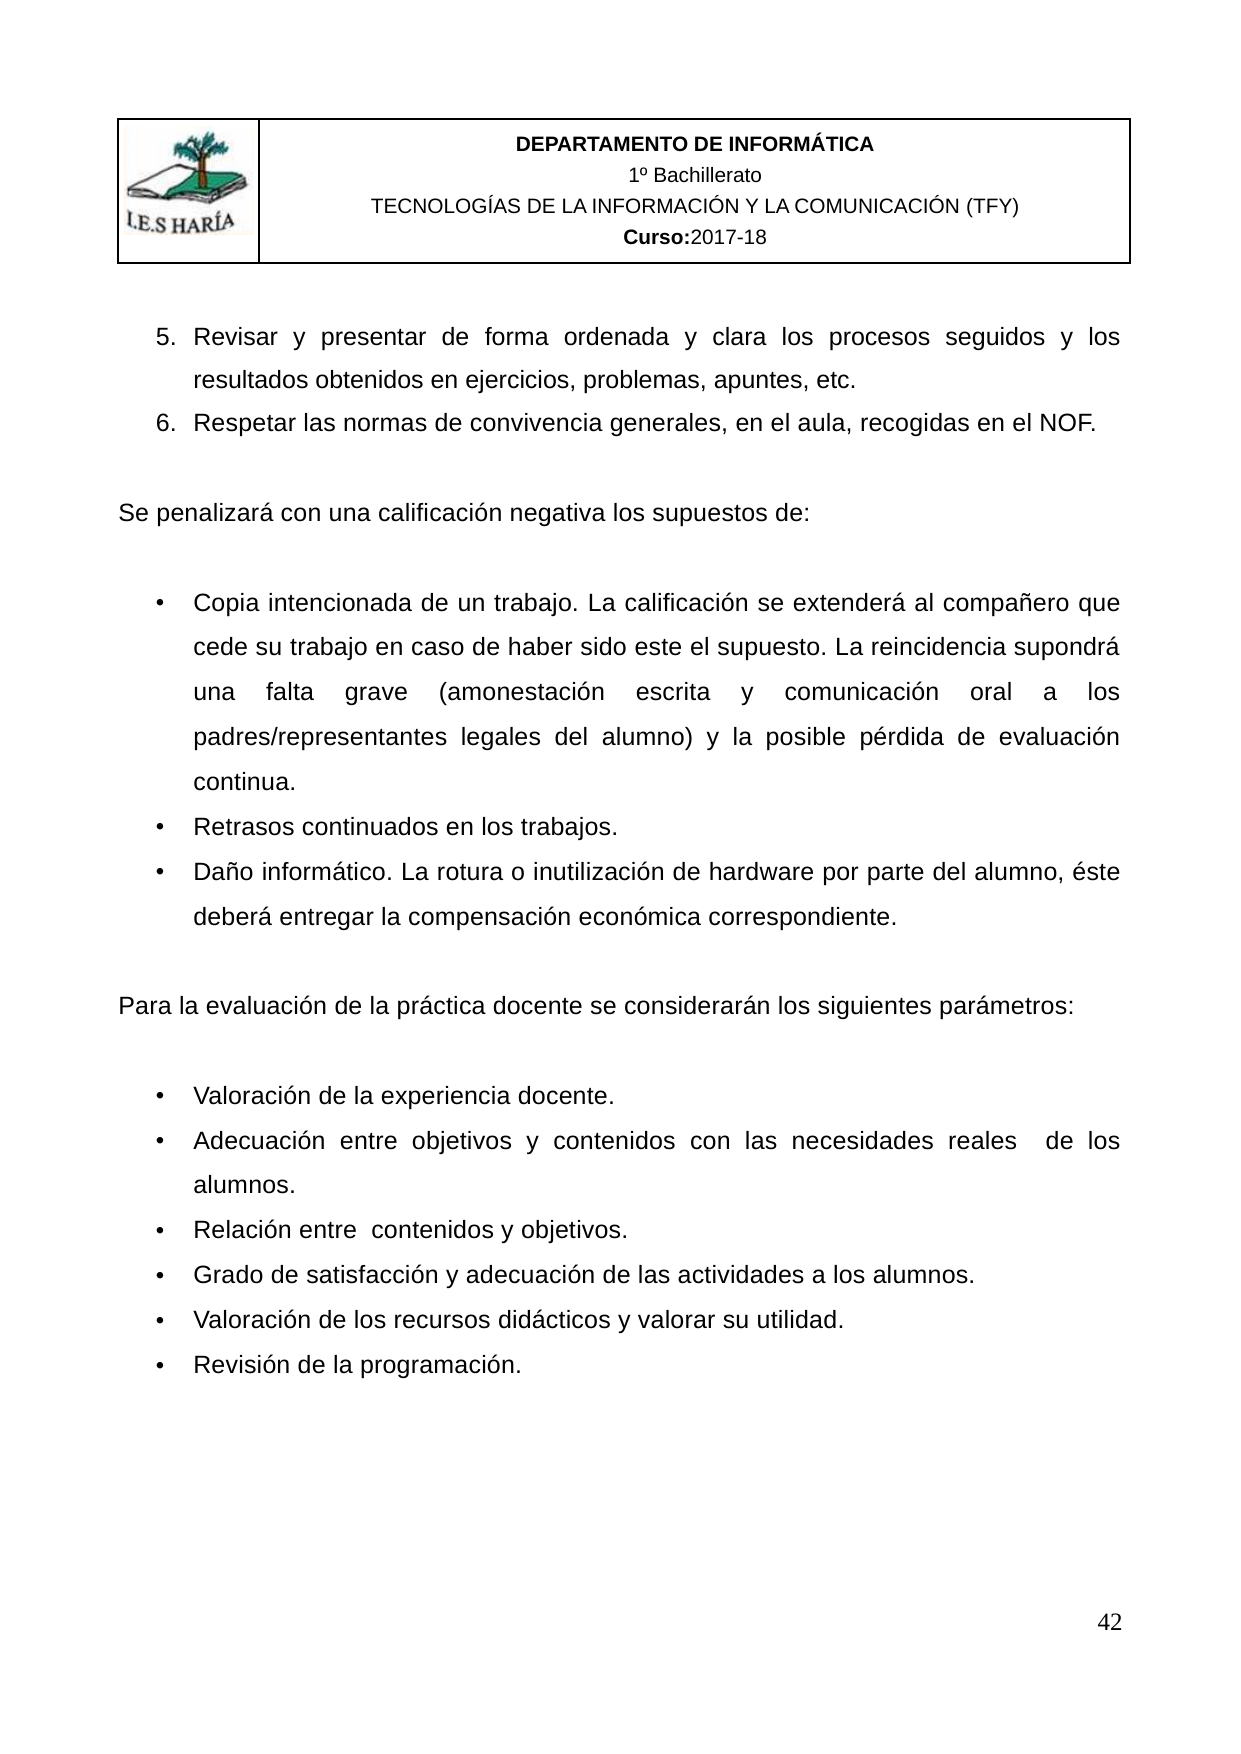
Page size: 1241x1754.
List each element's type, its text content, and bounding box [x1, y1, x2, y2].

list Retrasos continuados en los trabajos. [156, 812, 1122, 842]
picture [123, 126, 254, 235]
list Revisión de la programación. [156, 1350, 1122, 1380]
list Relación entre contenidos y objetivos. [156, 1215, 1122, 1245]
list Valoración de los recursos didácticos y valorar su utilidad. [156, 1305, 1122, 1335]
list Respetar las normas de convivencia generales, en el aula, recogidas en el NOF. [156, 408, 1122, 438]
list Adecuación entre objetivos y contenidos con las necesidades reales de los alumnos. [156, 1126, 1122, 1200]
list Daño informático. La rotura o inutilización de hardware por parte del alumno, éste deberá entregar la compensación económica correspondiente. [156, 857, 1122, 931]
text Para la evaluación de la práctica docente se considerarán los siguientes parámetros: [118, 991, 1122, 1021]
text Se penalizará con una calificación negativa los supuestos de: [118, 498, 1122, 528]
list Revisar y presentar de forma ordenada y clara los procesos seguidos y los resultados obtenidos en ejercicios, problemas, apuntes, etc. [156, 322, 1122, 394]
list Grado de satisfacción y adecuación de las actividades a los alumnos. [156, 1260, 1122, 1290]
list Copia intencionada de un trabajo. La calificación se extenderá al compañero que cede su trabajo en caso de haber sido este el supuesto. La reincidencia supondrá una falta grave (amonestación escrita y comunicación oral a los padres/representantes legales del alumno) y la posible pérdida de evaluación continua. [156, 587, 1122, 797]
list Valoración de la experiencia docente. [156, 1081, 1122, 1111]
